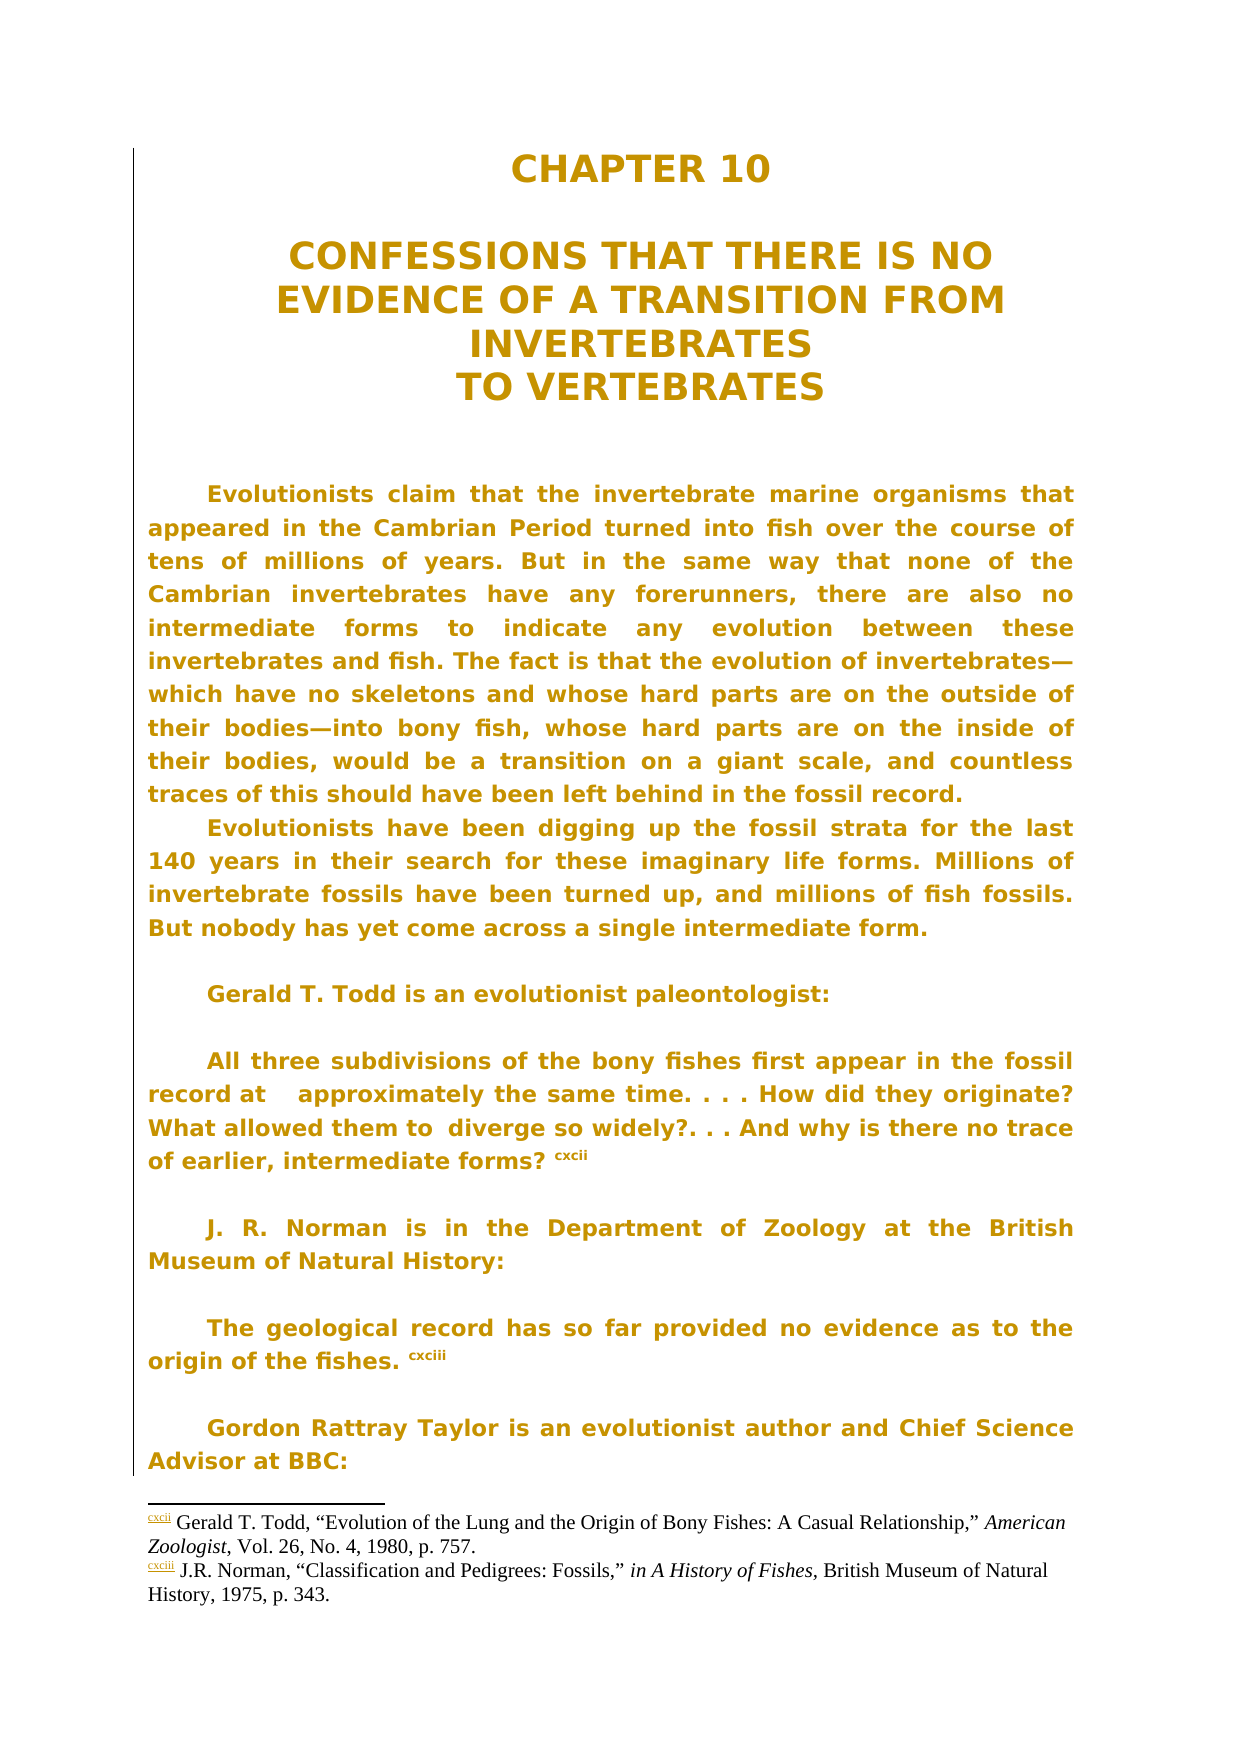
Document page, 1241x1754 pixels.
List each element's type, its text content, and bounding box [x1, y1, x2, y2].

text CHAPTER 10 [148, 148, 1075, 191]
text All three subdivisions of the bony fishes first appear in the fossil record at approximately the same time. . . . How did they originate? What allowed them to diverge so widely?. . . And why is there no trace of earlier, intermediate forms? [148, 1043, 1075, 1176]
text J.R. Norman, “Classification and Pedigrees: Fossils,” in A History of Fishes, British Museum of Natural History, 1975, p. 343. [148, 1558, 1093, 1606]
text Evolutionists claim that the invertebrate marine organisms that appeared in the Cambrian Period turned into fish over the course of tens of millions of years. But in the same way that none of the Cambrian invertebrates have any forerunners, there are also no intermediate forms to indicate any evolution between these invertebrates and fish. The fact is that the evolution of invertebrates—which have no skeletons and whose hard parts are on the outside of their bodies—into bony fish, whose hard parts are on the inside of their bodies, would be a transition on a giant scale, and countless traces of this should have been left behind in the fossil record. [148, 476, 1075, 809]
text Gordon Rattray Taylor is an evolutionist author and Chief Science Advisor at BBC: [148, 1409, 1075, 1476]
text J. R. Norman is in the Department of Zoology at the British Museum of Natural History: [148, 1209, 1075, 1276]
text Evolutionists have been digging up the fossil strata for the last 140 years in their search for these imaginary life forms. Millions of invertebrate fossils have been turned up, and millions of fish fossils. But nobody has yet come across a single intermediate form. [148, 809, 1075, 943]
text The geological record has so far provided no evidence as to the origin of the fishes. [148, 1309, 1075, 1376]
text CONFESSIONS THAT THERE IS NO EVIDENCE OF A TRANSITION FROM INVERTEBRATES [207, 235, 1075, 366]
text Gerald T. Todd is an evolutionist paleontologist: [148, 976, 1075, 1009]
text Gerald T. Todd, “Evolution of the Lung and the Origin of Bony Fishes: A Casual Relationship,” American Zoologist, Vol. 26, No. 4, 1980, p. 757. [148, 1510, 1093, 1558]
text TO VERTEBRATES [148, 366, 1075, 409]
